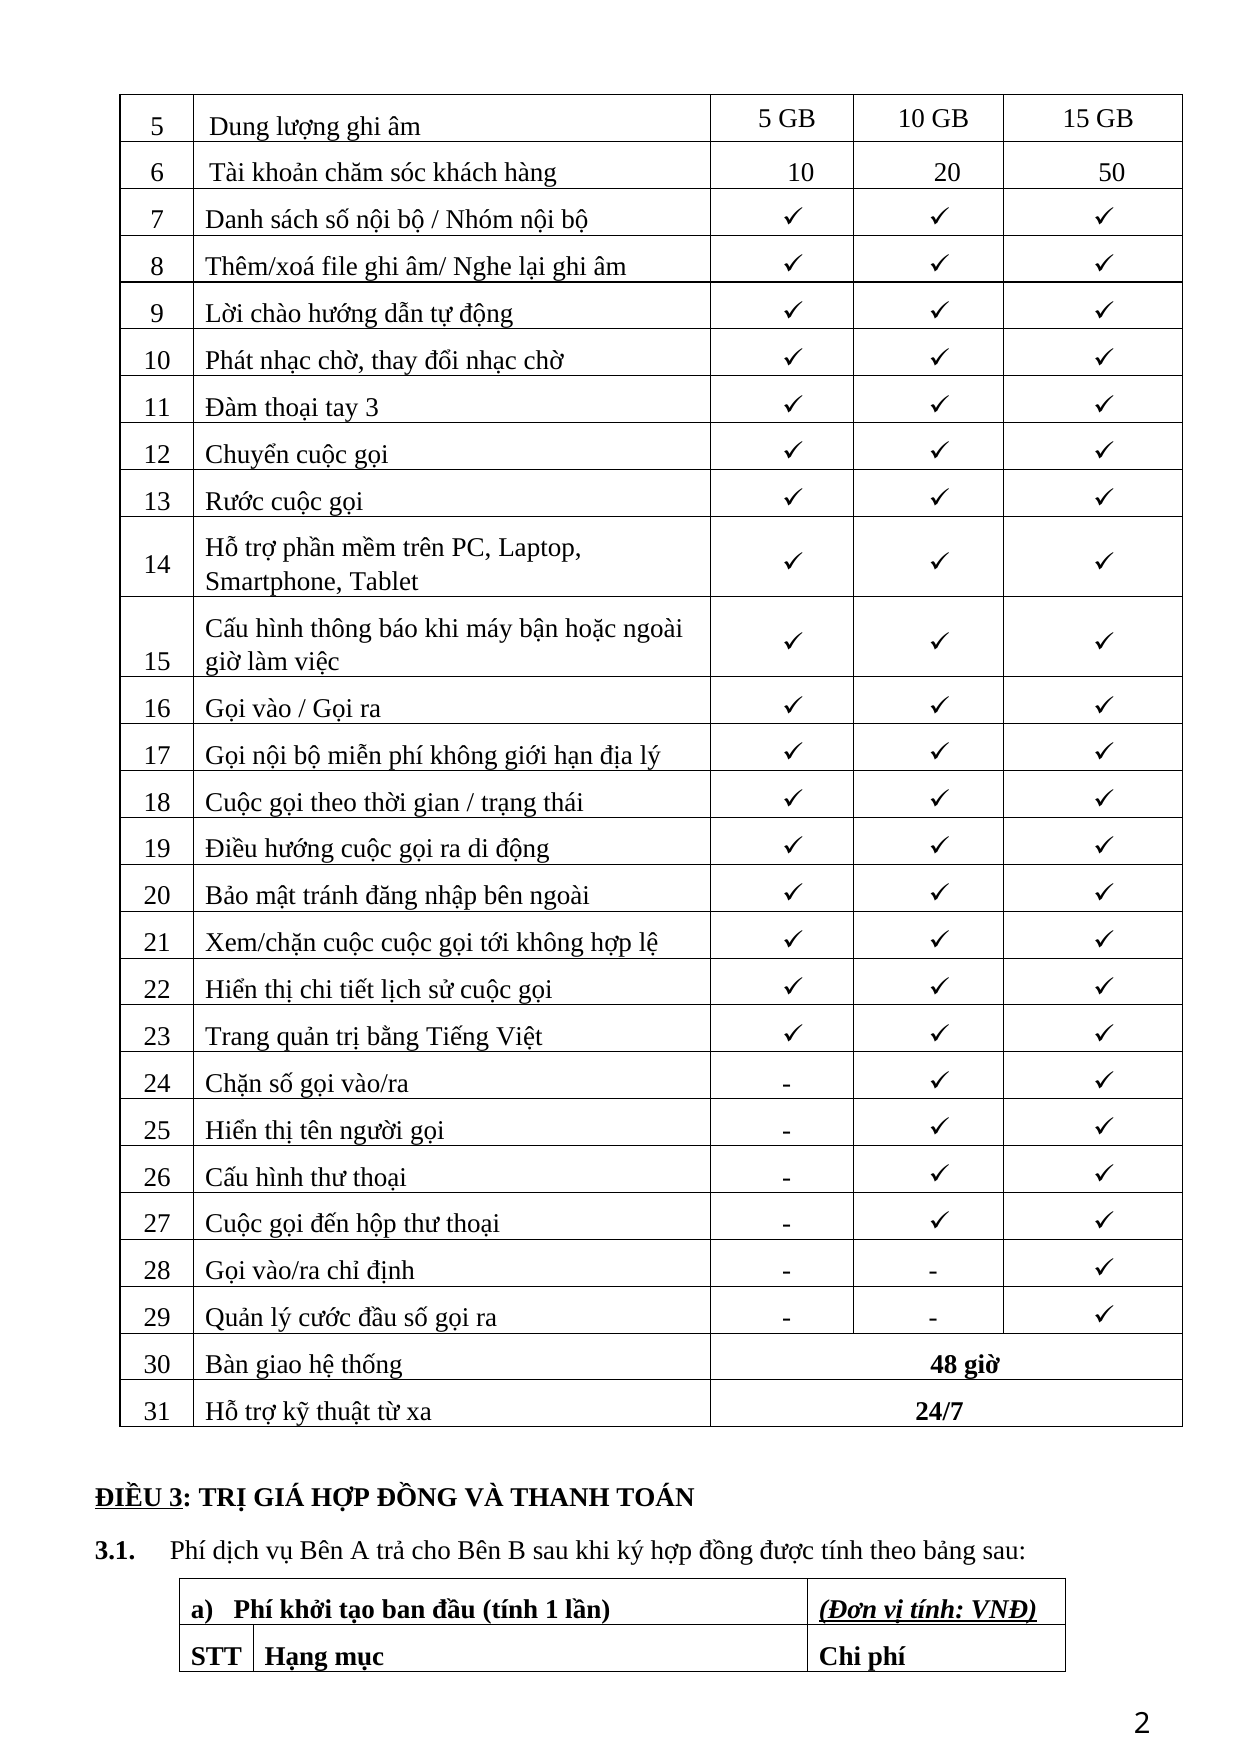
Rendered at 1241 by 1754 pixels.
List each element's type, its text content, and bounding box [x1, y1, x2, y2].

table_cell 16 [121, 677, 193, 723]
table_cell [854, 283, 1003, 328]
table_cell [854, 677, 1003, 723]
table_cell 12 [121, 423, 193, 469]
table_cell Điều hướng cuộc gọi ra di động [194, 818, 710, 864]
table_cell [854, 771, 1003, 817]
table_cell [854, 1052, 1003, 1098]
table_cell 48 giờ [711, 1334, 1182, 1379]
table_cell 10 GB [854, 95, 1003, 141]
table_cell Chi phí [808, 1625, 1065, 1671]
table_cell Đàm thoại tay 3 [194, 376, 710, 422]
table_cell 7 [121, 189, 193, 234]
table_cell [1004, 1240, 1182, 1286]
table_cell [711, 959, 853, 1004]
table_cell Gọi vào / Gọi ra [194, 677, 710, 723]
table_cell [711, 189, 853, 234]
table_cell [711, 1287, 853, 1332]
table_cell [711, 1005, 853, 1051]
table_cell [1004, 423, 1182, 469]
table_cell [711, 329, 853, 375]
table_cell [1004, 865, 1182, 911]
table_cell Hỗ trợ phần mềm trên PC, Laptop, Smartphone, Tablet [194, 517, 710, 596]
table_cell 31 [121, 1380, 193, 1426]
table_cell Bảo mật tránh đăng nhập bên ngoài [194, 865, 710, 911]
table_cell Chặn số gọi vào/ra [194, 1052, 710, 1098]
table_cell 10 [711, 142, 853, 188]
table_cell 5 [121, 95, 193, 141]
table_cell [854, 597, 1003, 676]
table_cell [1004, 1005, 1182, 1051]
table_cell Thêm/xoá file ghi âm/ Nghe lại ghi âm [194, 236, 710, 281]
table_cell [711, 1099, 853, 1145]
table_cell Trang quản trị bằng Tiếng Việt [194, 1005, 710, 1051]
table_cell [1004, 1052, 1182, 1098]
table_cell [1004, 959, 1182, 1004]
table_cell [854, 1146, 1003, 1192]
table_cell Gọi vào/ra chỉ định [194, 1240, 710, 1286]
table_cell [711, 376, 853, 422]
table_cell [1004, 677, 1182, 723]
table_cell Hạng mục [254, 1625, 807, 1671]
table_cell [854, 236, 1003, 281]
table_cell [854, 189, 1003, 234]
table_cell 11 [121, 376, 193, 422]
list Phí dịch vụ Bên A trả cho Bên B sau khi ký hợp đồng được tính theo bảng sau: [94, 1534, 1150, 1565]
table_cell [711, 865, 853, 911]
table_cell 27 [121, 1193, 193, 1239]
table_cell [854, 724, 1003, 770]
table_cell 23 [121, 1005, 193, 1051]
table_header (Đơn vị tính: VNĐ) [808, 1579, 1065, 1624]
table_cell 13 [121, 470, 193, 516]
table_cell [854, 517, 1003, 596]
table_cell Lời chào hướng dẫn tự động [194, 283, 710, 328]
table_cell [1004, 724, 1182, 770]
table_cell [854, 470, 1003, 516]
table_cell [1004, 470, 1182, 516]
table_cell [1004, 912, 1182, 957]
table_cell Danh sách số nội bộ / Nhóm nội bộ [194, 189, 710, 234]
table_cell 10 [121, 329, 193, 375]
table_cell [711, 1240, 853, 1286]
table_cell [1004, 597, 1182, 676]
table_cell 30 [121, 1334, 193, 1379]
table_cell Xem/chặn cuộc cuộc gọi tới không hợp lệ [194, 912, 710, 957]
table_cell Tài khoản chăm sóc khách hàng [194, 142, 710, 188]
table_cell [1004, 236, 1182, 281]
table_cell 5 GB [711, 95, 853, 141]
table_cell [854, 865, 1003, 911]
table_cell Bàn giao hệ thống [194, 1334, 710, 1379]
table_cell [711, 1052, 853, 1098]
table_cell 8 [121, 236, 193, 281]
table_cell 20 [854, 142, 1003, 188]
table_cell [854, 1193, 1003, 1239]
table_cell Chuyển cuộc gọi [194, 423, 710, 469]
table_cell [1004, 1099, 1182, 1145]
table_cell Hỗ trợ kỹ thuật từ xa [194, 1380, 710, 1426]
table_cell Cấu hình thông báo khi máy bận hoặc ngoài giờ làm việc [194, 597, 710, 676]
table_cell Hiển thị tên người gọi [194, 1099, 710, 1145]
table_cell [1004, 283, 1182, 328]
table_cell [854, 912, 1003, 957]
table_cell Quản lý cước đầu số gọi ra [194, 1287, 710, 1332]
table_cell 25 [121, 1099, 193, 1145]
table_cell Rước cuộc gọi [194, 470, 710, 516]
table_cell 29 [121, 1287, 193, 1332]
table_cell [711, 1146, 853, 1192]
table_cell [711, 818, 853, 864]
table_cell 24/7 [711, 1380, 1182, 1426]
table_cell [711, 1193, 853, 1239]
table_cell [711, 771, 853, 817]
table_cell [1004, 818, 1182, 864]
table_cell [1004, 376, 1182, 422]
table_cell Gọi nội bộ miễn phí không giới hạn địa lý [194, 724, 710, 770]
table_cell 9 [121, 283, 193, 328]
table_cell [854, 1005, 1003, 1051]
table_cell 28 [121, 1240, 193, 1286]
table_cell [1004, 1287, 1182, 1332]
table_cell 14 [121, 517, 193, 596]
table_cell Cuộc gọi theo thời gian / trạng thái [194, 771, 710, 817]
table_cell [1004, 1193, 1182, 1239]
table_cell 21 [121, 912, 193, 957]
table_cell [711, 724, 853, 770]
table_cell Dung lượng ghi âm [194, 95, 710, 141]
table_cell [711, 912, 853, 957]
table_cell [1004, 329, 1182, 375]
table_cell [1004, 517, 1182, 596]
table_cell [1004, 771, 1182, 817]
table_cell [711, 517, 853, 596]
table_cell 18 [121, 771, 193, 817]
table_cell Cuộc gọi đến hộp thư thoại [194, 1193, 710, 1239]
table_cell [711, 470, 853, 516]
table_cell [711, 423, 853, 469]
table_cell [1004, 189, 1182, 234]
table_cell [854, 329, 1003, 375]
table_cell [1004, 1146, 1182, 1192]
table_cell 6 [121, 142, 193, 188]
table_cell Phát nhạc chờ, thay đổi nhạc chờ [194, 329, 710, 375]
table_cell [711, 283, 853, 328]
table_cell 24 [121, 1052, 193, 1098]
table_cell [854, 818, 1003, 864]
table_cell 17 [121, 724, 193, 770]
table_cell [711, 236, 853, 281]
table_cell [854, 1099, 1003, 1145]
subtitle ĐIỀU 3: TRỊ GIÁ HỢP ĐỒNG VÀ THANH TOÁN [94, 1481, 1150, 1512]
table_header a) Phí khởi tạo ban đầu (tính 1 lần) [180, 1579, 807, 1624]
table_cell STT [180, 1625, 253, 1671]
table_cell [854, 1287, 1003, 1332]
table_cell 19 [121, 818, 193, 864]
table_cell [854, 423, 1003, 469]
table_cell 22 [121, 959, 193, 1004]
table_cell 15 GB [1004, 95, 1182, 141]
table_cell [711, 677, 853, 723]
table_cell [854, 959, 1003, 1004]
table_cell 26 [121, 1146, 193, 1192]
table_cell [711, 597, 853, 676]
table_cell [854, 376, 1003, 422]
table_cell 50 [1004, 142, 1182, 188]
table_cell 20 [121, 865, 193, 911]
table_cell Cấu hình thư thoại [194, 1146, 710, 1192]
table_cell 15 [121, 597, 193, 676]
table_cell [854, 1240, 1003, 1286]
table_cell Hiển thị chi tiết lịch sử cuộc gọi [194, 959, 710, 1004]
